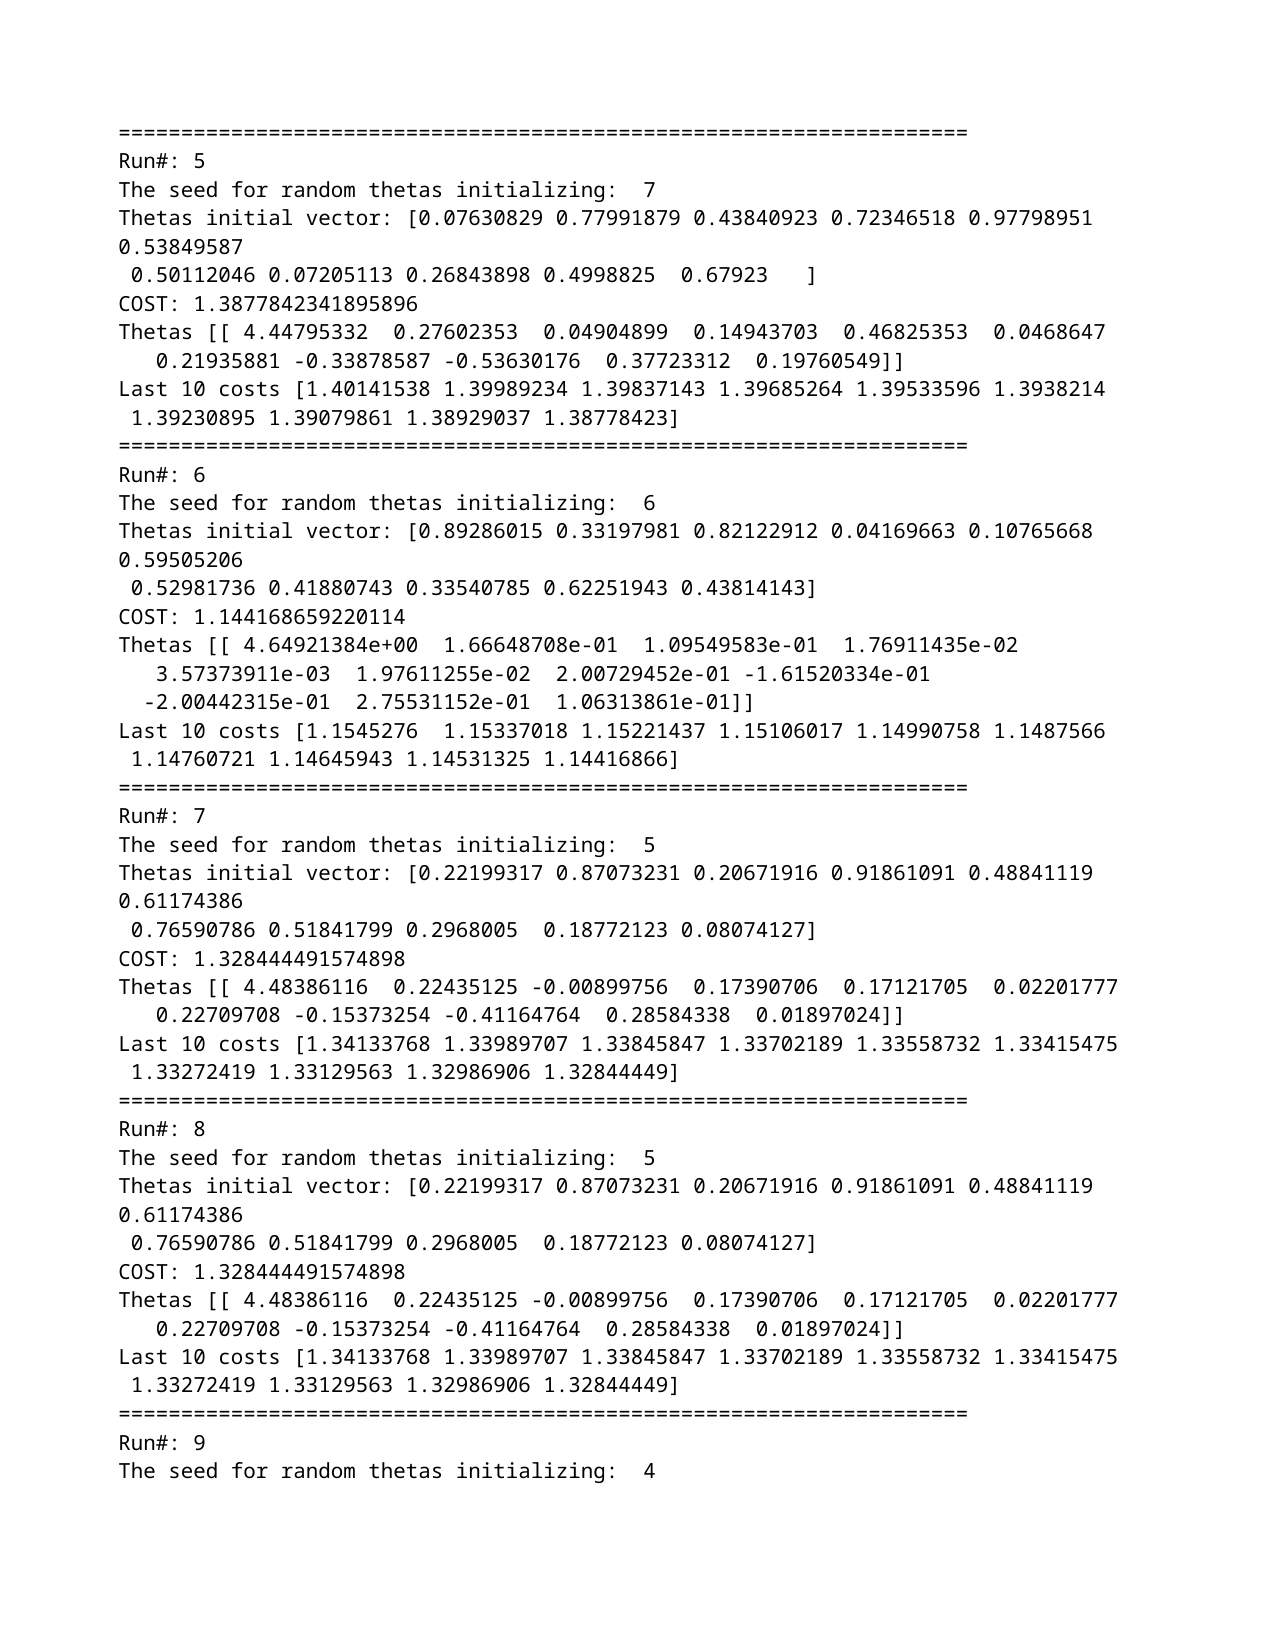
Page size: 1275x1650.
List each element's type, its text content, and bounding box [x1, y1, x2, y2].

text COST: 1.328444491574898 [118, 1257, 1157, 1285]
text Thetas initial vector: [0.22199317 0.87073231 0.20671916 0.91861091 0.48841119 0.61174386 [118, 858, 1157, 915]
text Run#: 7 [118, 801, 1157, 830]
text Thetas [[ 4.64921384e+00 1.66648708e-01 1.09549583e-01 1.76911435e-02 [118, 630, 1157, 659]
text 1.33272419 1.33129563 1.32986906 1.32844449] [118, 1371, 1157, 1399]
text Run#: 6 [118, 460, 1157, 488]
text 0.52981736 0.41880743 0.33540785 0.62251943 0.43814143] [118, 573, 1157, 602]
text 3.57373911e-03 1.97611255e-02 2.00729452e-01 -1.61520334e-01 [118, 659, 1157, 687]
text Run#: 8 [118, 1114, 1157, 1143]
text ==================================================================== [118, 118, 1157, 147]
text 0.21935881 -0.33878587 -0.53630176 0.37723312 0.19760549]] [118, 346, 1157, 374]
text COST: 1.328444491574898 [118, 944, 1157, 972]
text Run#: 5 [118, 147, 1157, 175]
text 1.14760721 1.14645943 1.14531325 1.14416866] [118, 744, 1157, 773]
text The seed for random thetas initializing: 5 [118, 1143, 1157, 1171]
text COST: 1.3877842341895896 [118, 289, 1157, 317]
text 1.39230895 1.39079861 1.38929037 1.38778423] [118, 403, 1157, 431]
text ==================================================================== [118, 1086, 1157, 1114]
text ==================================================================== [118, 431, 1157, 460]
text 0.22709708 -0.15373254 -0.41164764 0.28584338 0.01897024]] [118, 1314, 1157, 1342]
text Thetas [[ 4.48386116 0.22435125 -0.00899756 0.17390706 0.17121705 0.02201777 [118, 972, 1157, 1001]
text Thetas [[ 4.44795332 0.27602353 0.04904899 0.14943703 0.46825353 0.0468647 [118, 317, 1157, 346]
text Last 10 costs [1.34133768 1.33989707 1.33845847 1.33702189 1.33558732 1.33415475 [118, 1029, 1157, 1057]
text Last 10 costs [1.40141538 1.39989234 1.39837143 1.39685264 1.39533596 1.3938214 [118, 374, 1157, 403]
text Run#: 9 [118, 1428, 1157, 1456]
text 1.33272419 1.33129563 1.32986906 1.32844449] [118, 1057, 1157, 1086]
text Thetas initial vector: [0.22199317 0.87073231 0.20671916 0.91861091 0.48841119 0.61174386 [118, 1171, 1157, 1228]
text COST: 1.144168659220114 [118, 602, 1157, 630]
text 0.76590786 0.51841799 0.2968005 0.18772123 0.08074127] [118, 915, 1157, 944]
text 0.50112046 0.07205113 0.26843898 0.4998825 0.67923 ] [118, 260, 1157, 289]
text Last 10 costs [1.34133768 1.33989707 1.33845847 1.33702189 1.33558732 1.33415475 [118, 1342, 1157, 1371]
text The seed for random thetas initializing: 7 [118, 175, 1157, 203]
text The seed for random thetas initializing: 4 [118, 1456, 1157, 1484]
text -2.00442315e-01 2.75531152e-01 1.06313861e-01]] [118, 687, 1157, 716]
text Thetas initial vector: [0.89286015 0.33197981 0.82122912 0.04169663 0.10765668 0.59505206 [118, 517, 1157, 573]
text The seed for random thetas initializing: 5 [118, 830, 1157, 858]
text Thetas initial vector: [0.07630829 0.77991879 0.43840923 0.72346518 0.97798951 0.53849587 [118, 203, 1157, 260]
text ==================================================================== [118, 1399, 1157, 1428]
text Thetas [[ 4.48386116 0.22435125 -0.00899756 0.17390706 0.17121705 0.02201777 [118, 1285, 1157, 1314]
text The seed for random thetas initializing: 6 [118, 488, 1157, 517]
text Last 10 costs [1.1545276 1.15337018 1.15221437 1.15106017 1.14990758 1.1487566 [118, 716, 1157, 744]
text 0.76590786 0.51841799 0.2968005 0.18772123 0.08074127] [118, 1228, 1157, 1257]
text ==================================================================== [118, 773, 1157, 801]
text 0.22709708 -0.15373254 -0.41164764 0.28584338 0.01897024]] [118, 1001, 1157, 1029]
